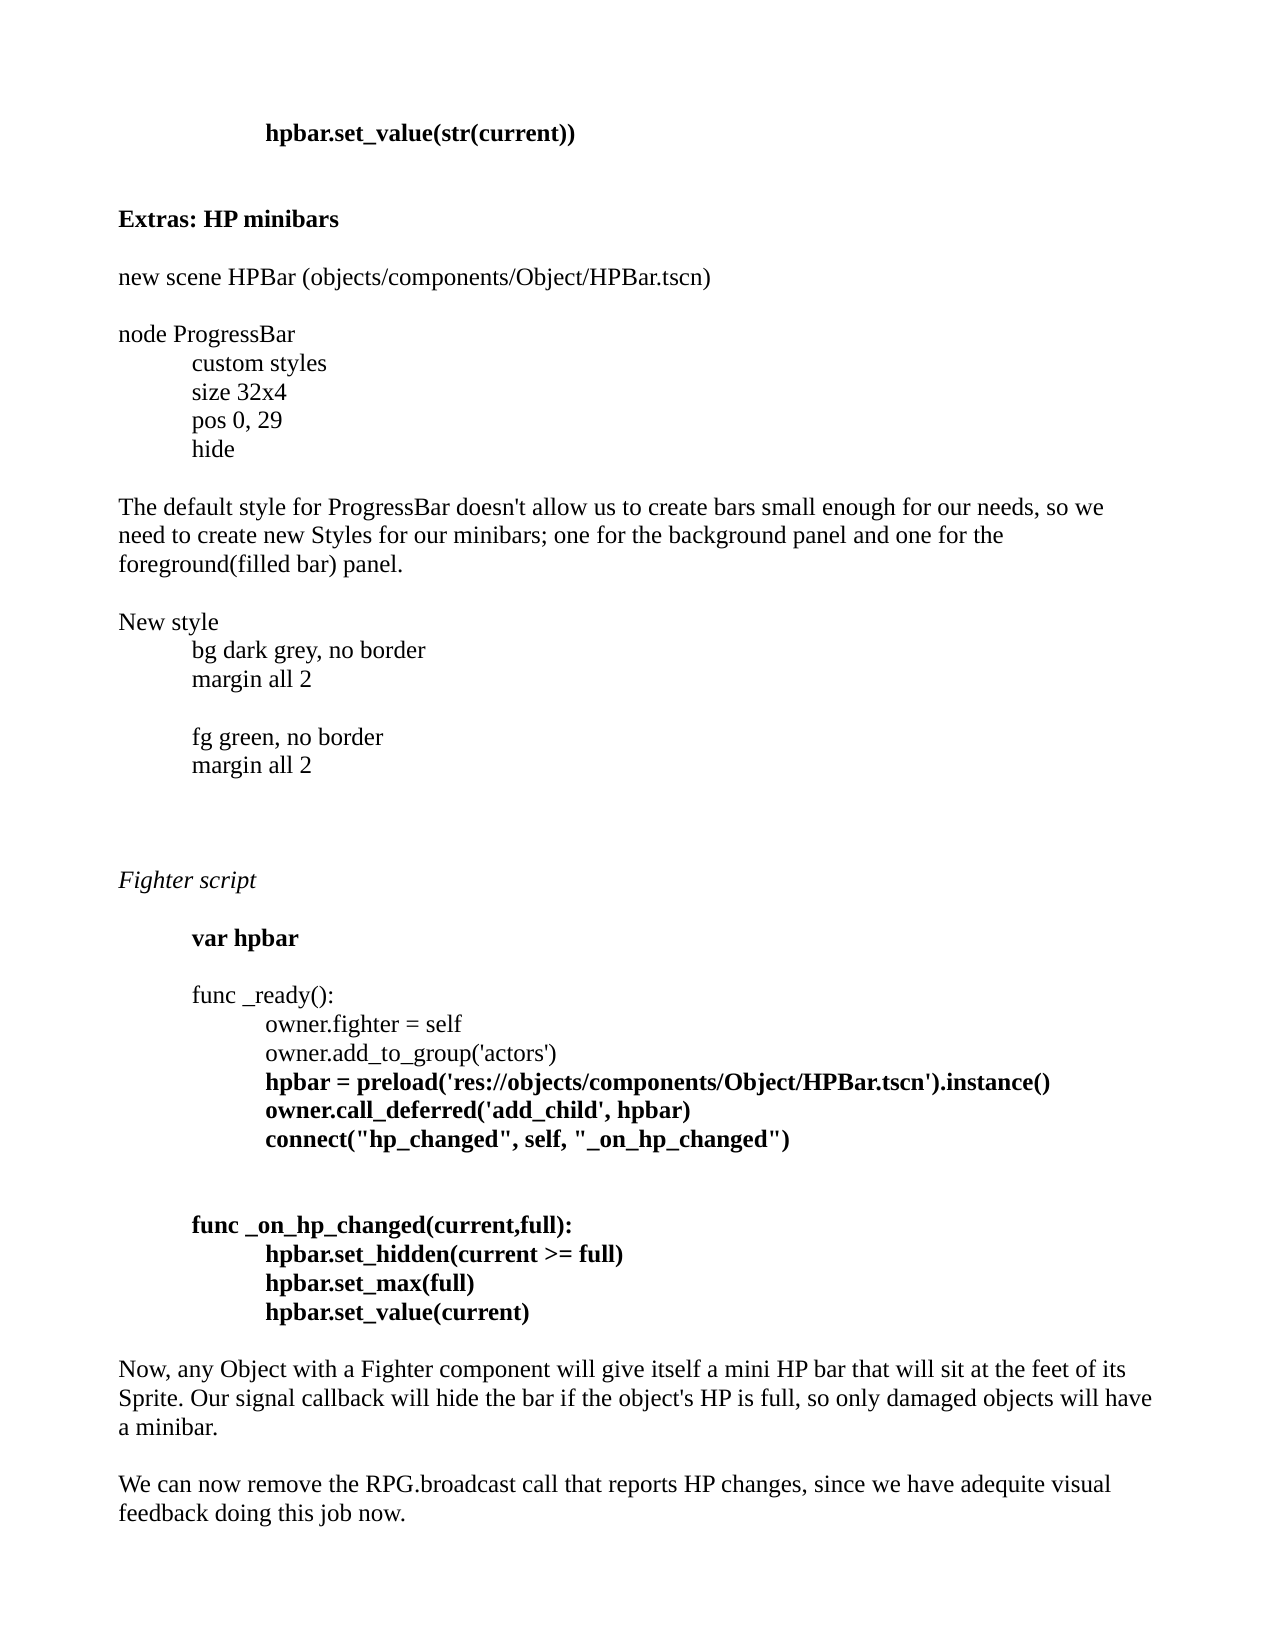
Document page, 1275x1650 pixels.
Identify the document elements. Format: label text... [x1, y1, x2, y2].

text var hpbar [118, 923, 1157, 952]
text custom styles [118, 348, 1157, 377]
text bg dark grey, no border [118, 636, 1157, 664]
text hide [118, 434, 1157, 463]
text New style [118, 607, 1157, 636]
text node ProgressBar [118, 319, 1157, 348]
text func _on_hp_changed(current,full): hpbar.set_hidden(current >= full) hpbar.set_max(full) hpbar.set_value(current) [118, 1211, 1157, 1326]
text We can now remove the RPG.broadcast call that reports HP changes, since we have adequite visual feedback doing this job now. [118, 1469, 1157, 1527]
text Fighter script [118, 866, 1157, 894]
text fg green, no border [118, 722, 1157, 751]
text Extras: HP minibars [118, 204, 1157, 233]
text hpbar.set_value(str(current)) [118, 118, 1157, 147]
text new scene HPBar (objects/components/Object/HPBar.tscn) [118, 262, 1157, 291]
text margin all 2 [118, 664, 1157, 693]
text size 32x4 [118, 377, 1157, 406]
text func _ready(): owner.fighter = self owner.add_to_group('actors') hpbar = preload('res://objects/components/Object/HPBar.tscn').instance() owner.call_deferred('add_child', hpbar) connect("hp_changed", self, "_on_hp_changed") [118, 981, 1157, 1153]
text The default style for ProgressBar doesn't allow us to create bars small enough for our needs, so we need to create new Styles for our minibars; one for the background panel and one for the foreground(filled bar) panel. [118, 492, 1157, 578]
text pos 0, 29 [118, 406, 1157, 434]
text Now, any Object with a Fighter component will give itself a mini HP bar that will sit at the feet of its Sprite. Our signal callback will hide the bar if the object's HP is full, so only damaged objects will have a minibar. [118, 1354, 1157, 1441]
text margin all 2 [118, 751, 1157, 779]
